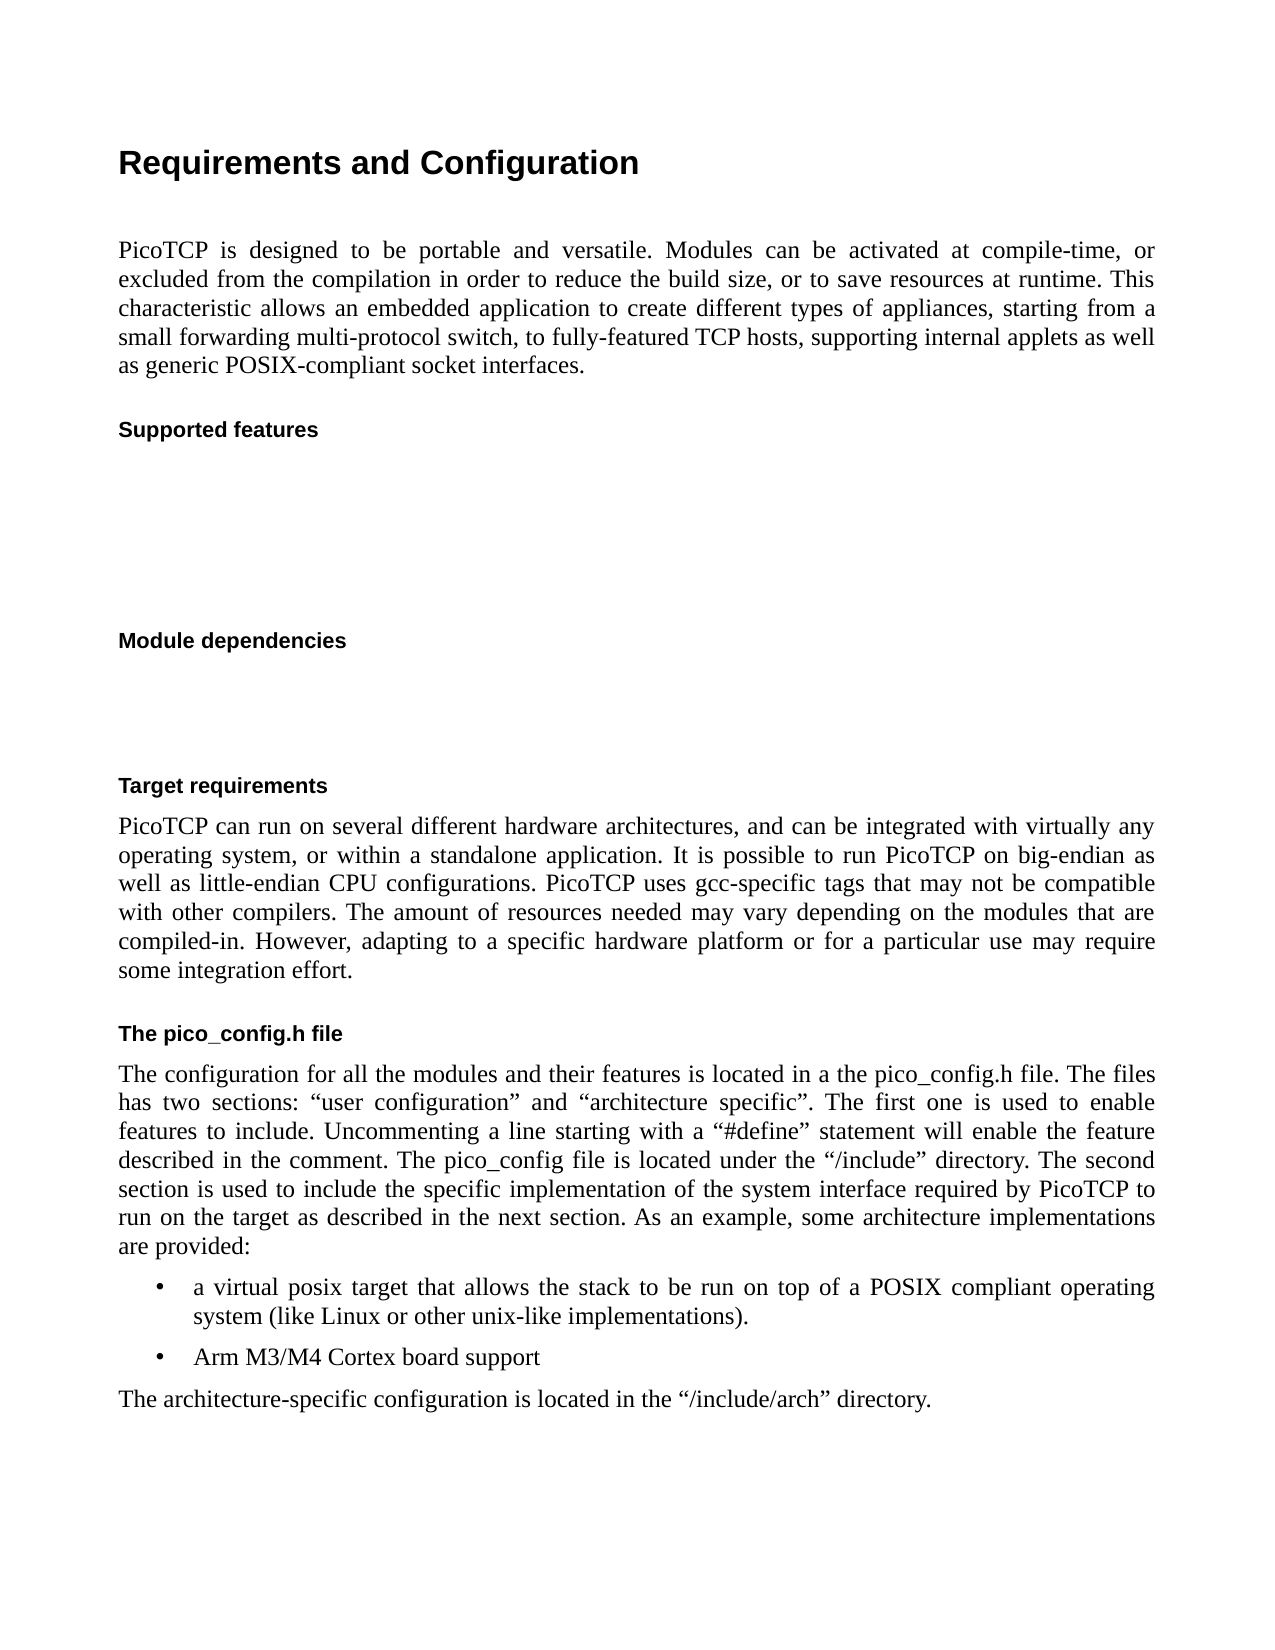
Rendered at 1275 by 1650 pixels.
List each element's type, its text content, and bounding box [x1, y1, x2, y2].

list a virtual posix target that allows the stack to be run on top of a POSIX compliant operating system (like Linux or other unix-like implementations). [156, 1272, 1157, 1330]
text The architecture-specific configuration is located in the “/include/arch” directory. [118, 1384, 1157, 1412]
subtitle Module dependencies [118, 628, 1157, 653]
subtitle Requirements and Configuration [118, 143, 1157, 182]
text The configuration for all the modules and their features is located in a the pico_config.h file. The files has two sections: “user configuration” and “architecture specific”. The first one is used to enable features to include. Uncommenting a line starting with a “#define” statement will enable the feature described in the comment. The pico_config file is located under the “/include” directory. The second section is used to include the specific implementation of the system interface required by PicoTCP to run on the target as described in the next section. As an example, some architecture implementations are provided: [118, 1059, 1157, 1260]
text PicoTCP is designed to be portable and versatile. Modules can be activated at compile-time, or excluded from the compilation in order to reduce the build size, or to save resources at runtime. This characteristic allows an embedded application to create different types of appliances, starting from a small forwarding multi-protocol switch, to fully-featured TCP hosts, supporting internal applets as well as generic POSIX-compliant socket interfaces. [118, 236, 1157, 379]
text PicoTCP can run on several different hardware architectures, and can be integrated with virtually any operating system, or within a standalone application. It is possible to run PicoTCP on big-endian as well as little-endian CPU configurations. PicoTCP uses gcc-specific tags that may not be compatible with other compilers. The amount of resources needed may vary depending on the modules that are compiled-in. However, adapting to a specific hardware platform or for a particular use may require some integration effort. [118, 811, 1157, 983]
list Arm M3/M4 Cortex board support [156, 1342, 1157, 1371]
subtitle Target requirements [118, 773, 1157, 798]
subtitle The pico_config.h file [118, 1021, 1157, 1046]
subtitle Supported features [118, 417, 1157, 442]
